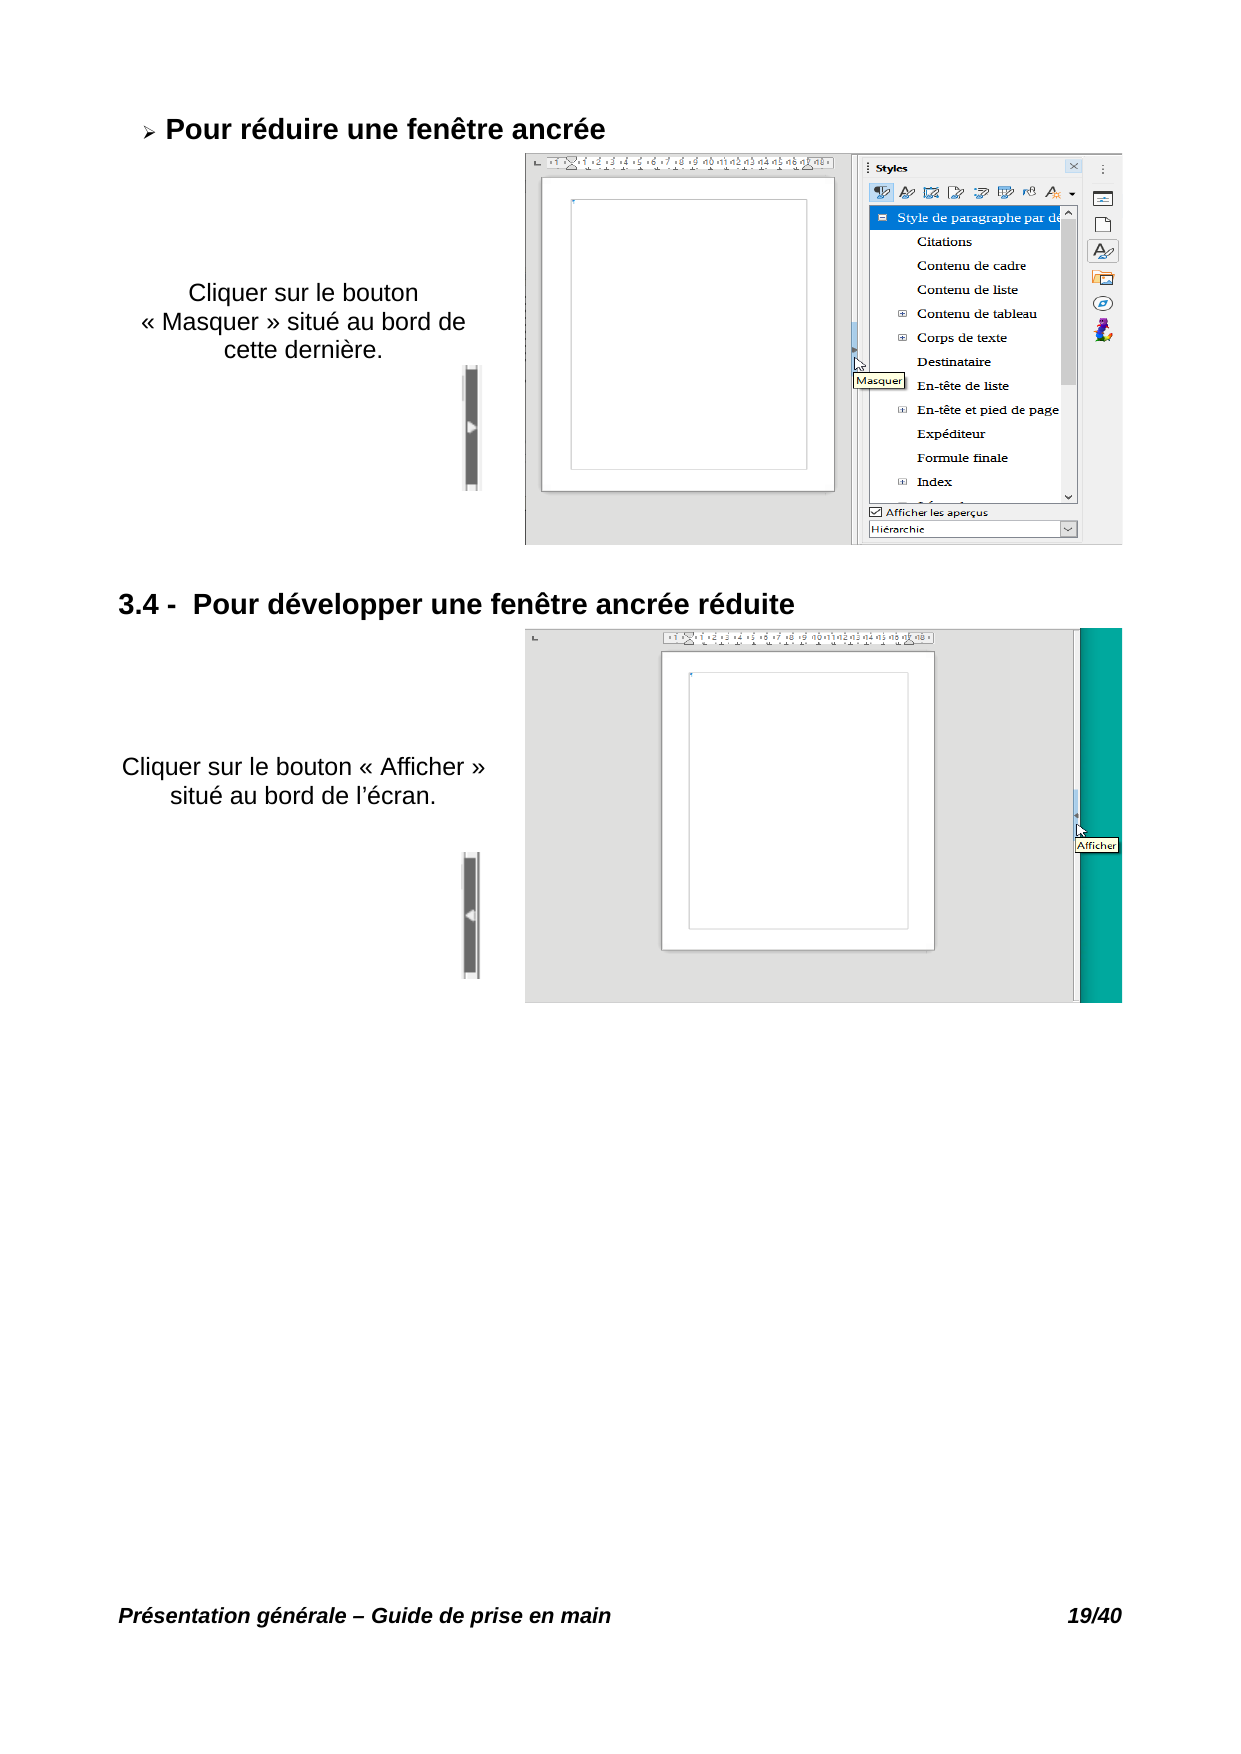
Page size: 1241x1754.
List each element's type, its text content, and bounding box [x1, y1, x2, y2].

table_header [489, 154, 1122, 557]
table_header Cliquer sur le bouton « Masquer » situé au bord de cette dernière. [118, 154, 489, 557]
picture [461, 365, 483, 491]
table_header Cliquer sur le bouton « Afficher » situé au bord de l’écran. [118, 629, 489, 1015]
subtitle Pour réduire une fenêtre ancrée [142, 112, 1122, 146]
subtitle Pour développer une fenêtre ancrée réduite [118, 587, 1122, 620]
picture [525, 153, 1123, 545]
picture [461, 852, 481, 979]
table_header [489, 629, 1122, 1015]
picture [525, 628, 1123, 1003]
